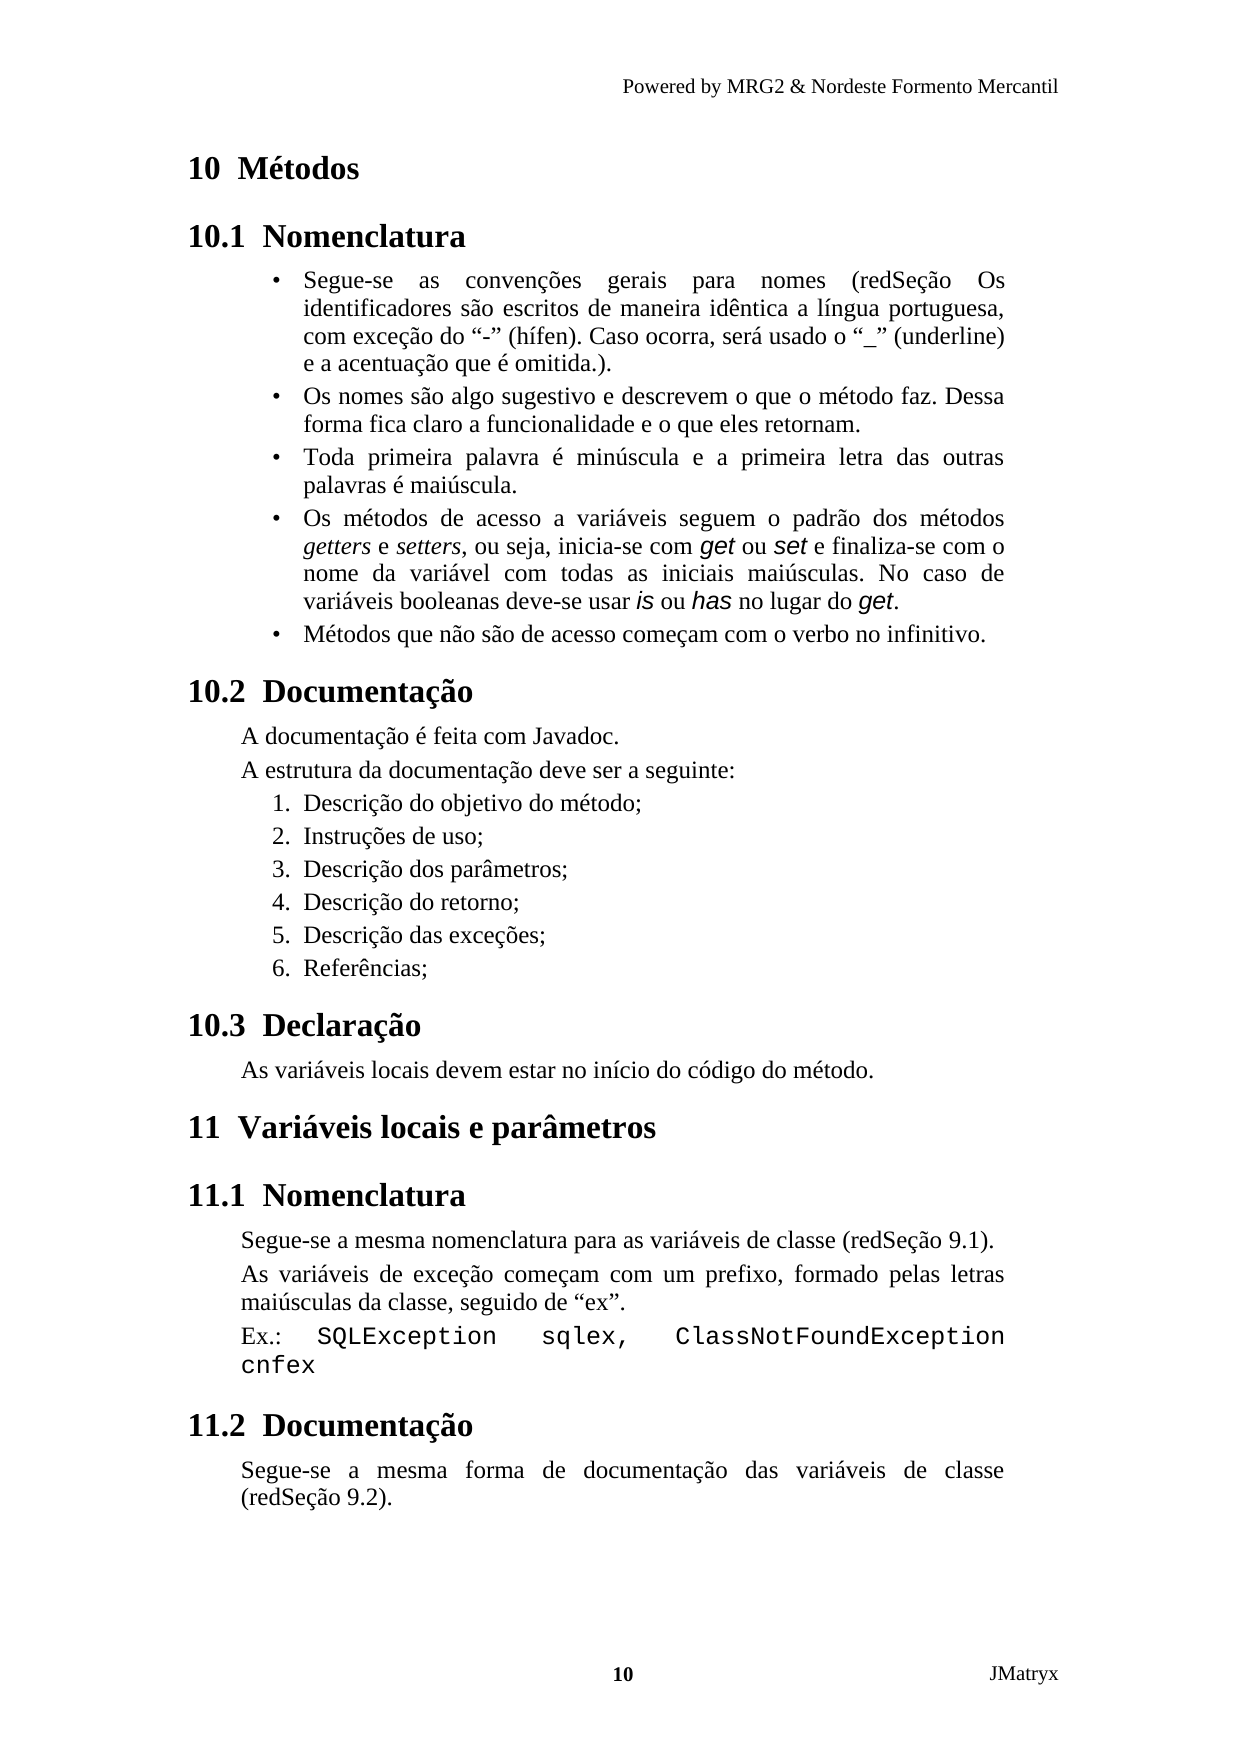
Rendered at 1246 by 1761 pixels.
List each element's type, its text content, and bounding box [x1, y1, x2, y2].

subtitle 11.2 Documentação [187, 1406, 1059, 1443]
text 5. Descrição das exceções; [272, 921, 1005, 949]
text 4. Descrição do retorno; [272, 888, 1005, 916]
text As variáveis de exceção começam com um prefixo, formado pelas letras maiúsculas da classe, seguido de “ex”. [241, 1260, 1005, 1316]
text 3. Descrição dos parâmetros; [272, 855, 1005, 883]
subtitle 10 Métodos [187, 150, 1059, 187]
subtitle 11 Variáveis locais e parâmetros [187, 1109, 1059, 1146]
text A estrutura da documentação deve ser a seguinte: [241, 756, 1005, 784]
text • Segue-se as convenções gerais para nomes (redSeção Os identificadores são escritos de maneira idêntica a língua portuguesa, com exceção do “-” (hífen). Caso ocorra, será usado o “_” (underline) e a acentuação que é omitida.). [272, 266, 1005, 377]
text Ex.: SQLException sqlex, ClassNotFoundException cnfex [241, 1322, 1005, 1381]
text As variáveis locais devem estar no início do código do método. [241, 1056, 1005, 1084]
text • Métodos que não são de acesso começam com o verbo no infinitivo. [272, 620, 1005, 648]
text • Os nomes são algo sugestivo e descrevem o que o método faz. Dessa forma fica claro a funcionalidade e o que eles retornam. [272, 382, 1005, 438]
text • Os métodos de acesso a variáveis seguem o padrão dos métodos getters e setters, ou seja, inicia-se com get ou set e finaliza-se com o nome da variável com todas as iniciais maiúsculas. No caso de variáveis booleanas deve-se usar is ou has no lugar do get. [272, 504, 1005, 615]
text 1. Descrição do objetivo do método; [272, 789, 1005, 817]
text 6. Referências; [272, 954, 1005, 982]
subtitle 10.2 Documentação [187, 673, 1059, 710]
subtitle 10.1 Nomenclatura [187, 218, 1059, 255]
text Segue-se a mesma nomenclatura para as variáveis de classe (redSeção 9.1). [241, 1226, 1005, 1254]
subtitle 10.3 Declaração [187, 1007, 1059, 1043]
subtitle 11.1 Nomenclatura [187, 1177, 1059, 1214]
text Segue-se a mesma forma de documentação das variáveis de classe (redSeção 9.2). [241, 1456, 1005, 1511]
text 2. Instruções de uso; [272, 822, 1005, 850]
text • Toda primeira palavra é minúscula e a primeira letra das outras palavras é maiúscula. [272, 443, 1005, 498]
text A documentação é feita com Javadoc. [241, 722, 1005, 750]
